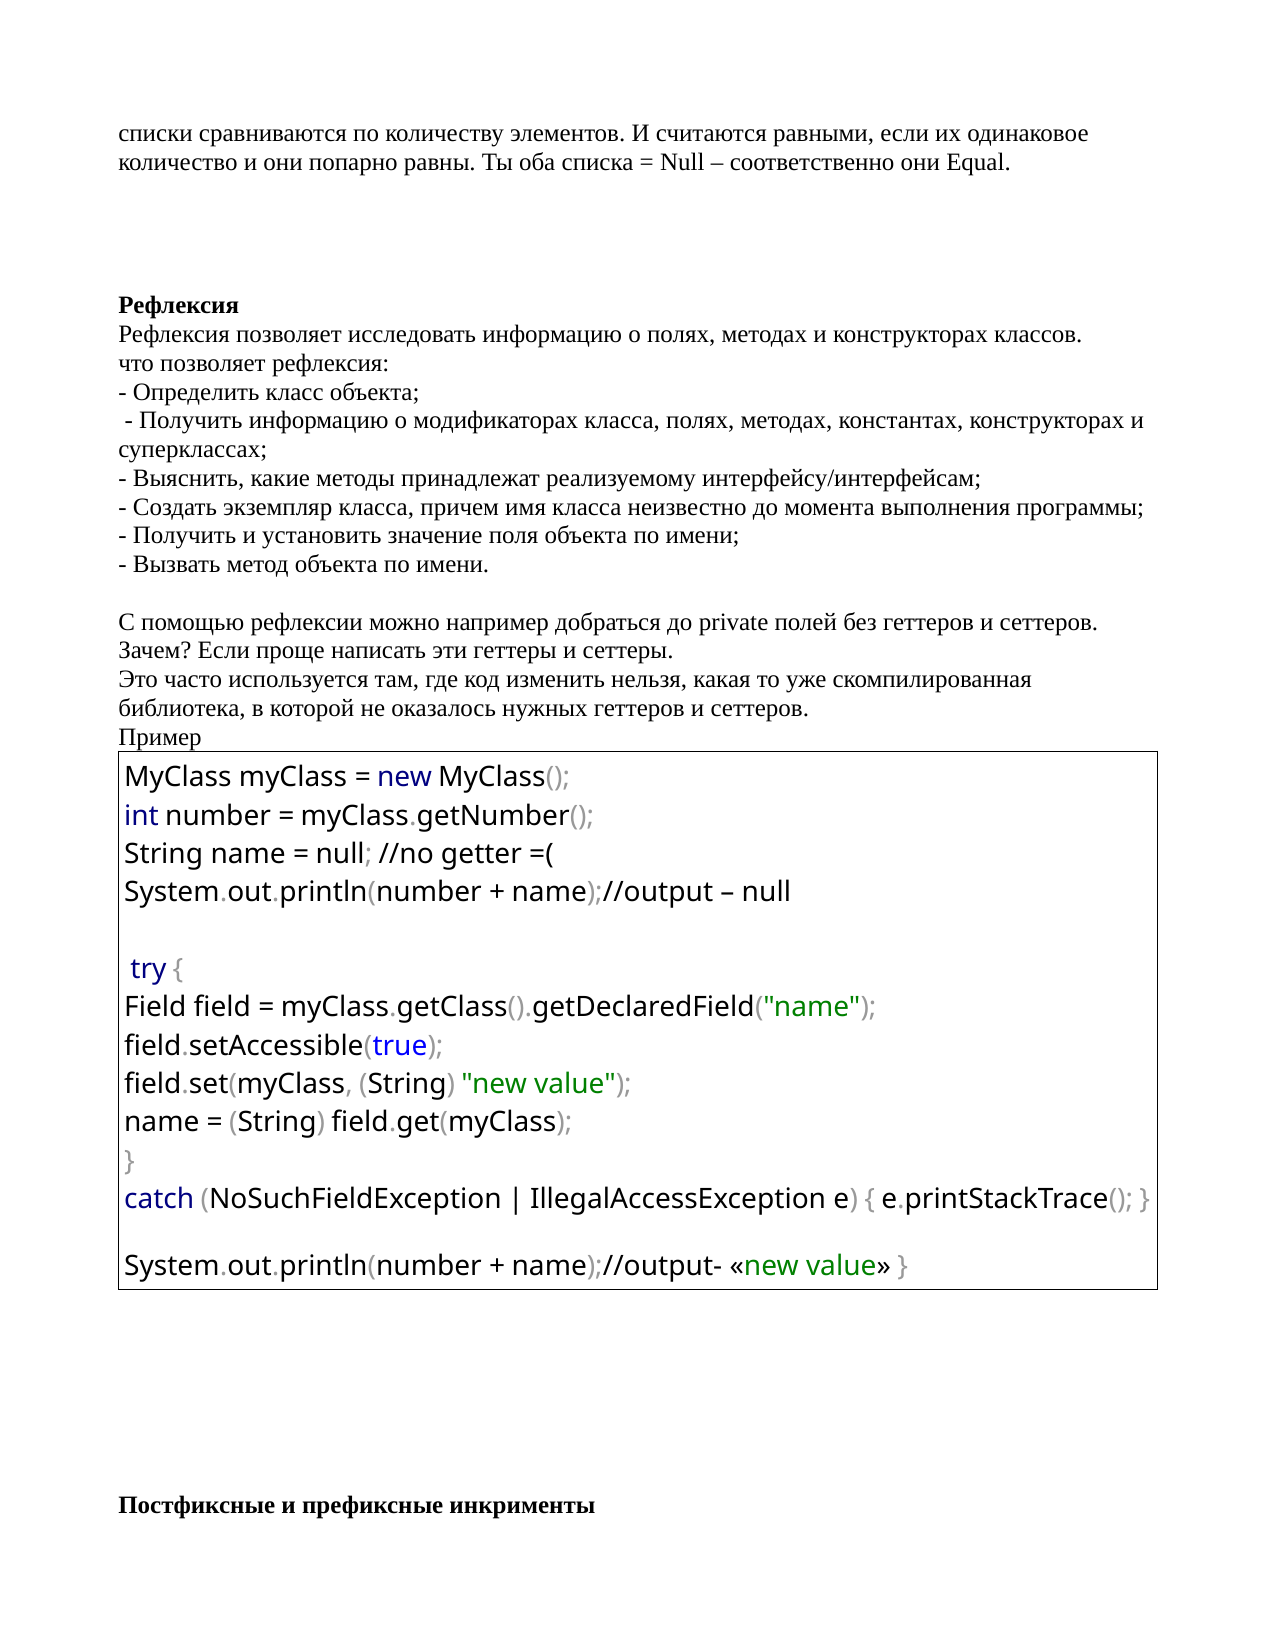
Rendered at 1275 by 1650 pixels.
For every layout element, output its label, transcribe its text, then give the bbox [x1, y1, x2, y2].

text С помощью рефлексии можно например добраться до private полей без геттеров и сеттеров. [118, 607, 1157, 636]
text списки сравниваются по количеству элементов. И считаются равными, если их одинаковое количество и они попарно равны. Ты оба списка = Null – соответственно они Equal. [118, 118, 1157, 176]
text Рефлексия позволяет исследовать информацию о полях, методах и конструкторах классов. [118, 319, 1157, 348]
text Пример [118, 722, 1157, 751]
text - Создать экземпляр класса, причем имя класса неизвестно до момента выполнения программы; [118, 492, 1157, 521]
text - Вызвать метод объекта по имени. [118, 549, 1157, 578]
text - Выяснить, какие методы принадлежат реализуемому интерфейсу/интерфейсам; [118, 463, 1157, 492]
text Зачем? Если проще написать эти геттеры и сеттеры. [118, 636, 1157, 664]
text Рефлексия [118, 291, 1157, 319]
text - Получить информацию о модификаторах класса, полях, методах, константах, конструкторах и суперклассах; [118, 406, 1157, 463]
table_header MyClass myClass = new MyClass(); int number = myClass.getNumber(); String name = null; //no getter =( System.out.println(number + name);//output – null try { Field field = myClass.getClass().getDeclaredField("name"); field.setAccessible(true); field.set(myClass, (String) "new value"); name = (String) field.get(myClass); } catch (NoSuchFieldException | IllegalAccessException e) { e.printStackTrace(); } System.out.println(number + name);//output- «new value» } [119, 752, 1157, 1289]
text что позволяет рефлексия: [118, 348, 1157, 377]
text - Получить и установить значение поля объекта по имени; [118, 521, 1157, 549]
text - Определить класс объекта; [118, 377, 1157, 406]
text Постфиксные и префиксные инкрименты [118, 1491, 1157, 1519]
text Это часто используется там, где код изменить нельзя, какая то уже скомпилированная библиотека, в которой не оказалось нужных геттеров и сеттеров. [118, 664, 1157, 722]
